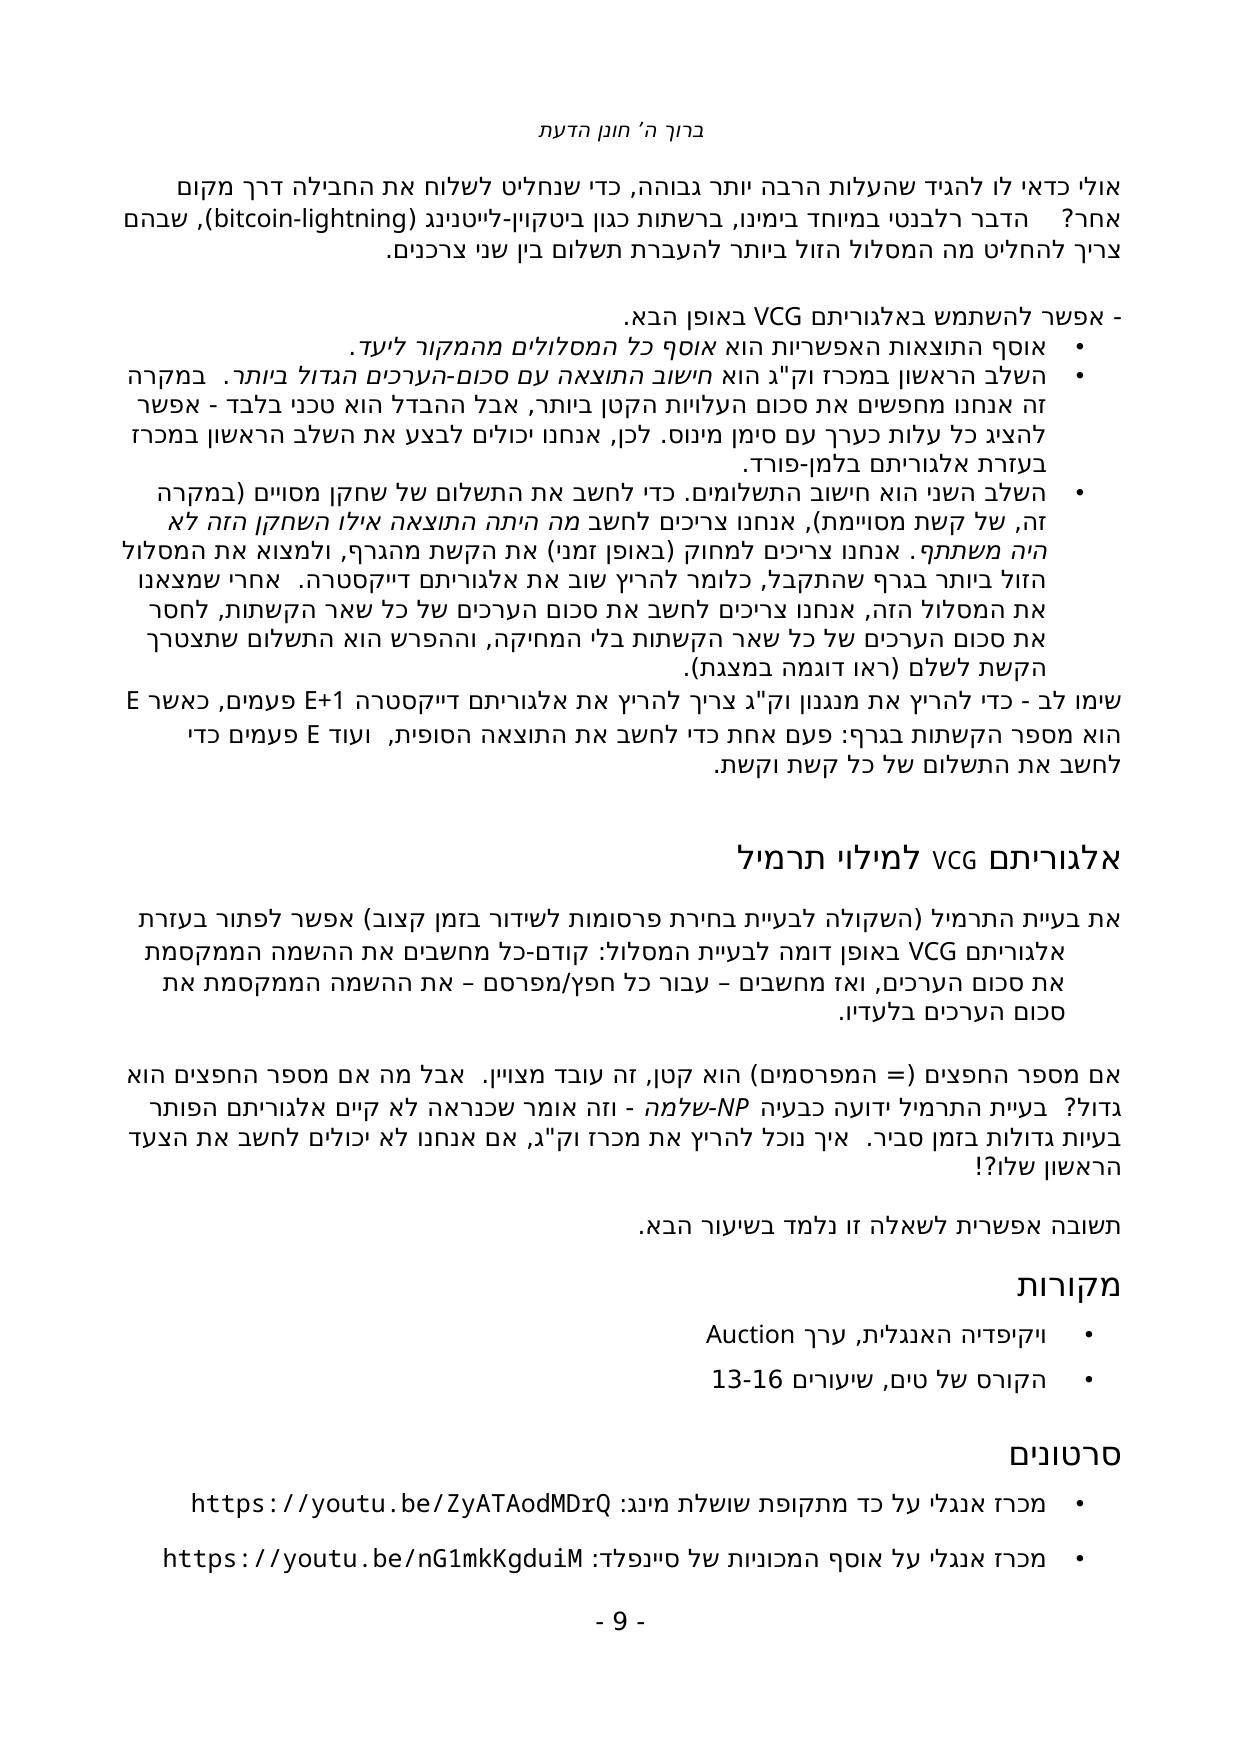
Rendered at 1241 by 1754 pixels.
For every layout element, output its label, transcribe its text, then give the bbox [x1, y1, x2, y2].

subtitle אלגוריתם VCG למילוי תרמיל [118, 839, 1122, 878]
list מכרז אנגלי על אוסף המכוניות של סיינפלד: https://youtu.be/nG1mkKgduiM [118, 1541, 1084, 1575]
text שימו לב - כדי להריץ את מנגנון וק"ג צריך להריץ את אלגוריתם דייקסטרה E+1 פעמים, כאשר E הוא מספר הקשתות בגרף: פעם אחת כדי לחשב את התוצאה הסופית, ועוד E פעמים כדי לחשב את התשלום של כל קשת וקשת. [118, 682, 1122, 780]
list מכרז אנגלי על כד מתקופת שושלת מינג: https://youtu.be/ZyATAodMDrQ [118, 1486, 1084, 1519]
list השלב הראשון במכרז וק"ג הוא חישוב התוצאה עם סכום-הערכים הגדול ביותר. במקרה זה אנחנו מחפשים את סכום העלויות הקטן ביותר, אבל ההבדל הוא טכני בלבד - אפשר להציג כל עלות כערך עם סימן מינוס. לכן, אנחנו יכולים לבצע את השלב הראשון במכרז בעזרת אלגוריתם בלמן-פורד. [118, 362, 1084, 478]
text - אפשר להשתמש באלגוריתם VCG באופן הבא. [118, 298, 1122, 332]
list ויקיפדיה האנגלית, ערך Auction [118, 1317, 1084, 1351]
text אבל מה אם כל קשת היא מחשב ששייך לאדם מסויים, ורק הבעלים יודע מה העלות שלה? אנחנו יכולים לשאול כל אחד מה העלות של העברת חבילה דרכו, אבל למה שיגיד את האמת? אולי כדאי לו להגיד שהעלות הרבה יותר גבוהה, כדי שנחליט לשלוח את החבילה דרך מקום אחר? הדבר רלבנטי במיוחד בימינו, ברשתות כגון ביטקוין-לייטנינג (bitcoin-lightning), שבהם צריך להחליט מה המסלול הזול ביותר להעברת תשלום בין שני צרכנים. [118, 172, 1122, 264]
subtitle מקורות [118, 1265, 1122, 1304]
text אם מספר החפצים (= המפרסמים) הוא קטן, זה עובד מצויין. אבל מה אם מספר החפצים הוא גדול? בעיית התרמיל ידועה כבעיה NP-שלמה - וזה אומר שכנראה לא קיים אלגוריתם הפותר בעיות גדולות בזמן סביר. איך נוכל להריץ את מכרז וק"ג, אם אנחנו לא יכולים לחשב את הצעד הראשון שלו?! [118, 1060, 1122, 1182]
list השלב השני הוא חישוב התשלומים. כדי לחשב את התשלום של שחקן מסויים (במקרה זה, של קשת מסויימת), אנחנו צריכים לחשב מה היתה התוצאה אילו השחקן הזה לא היה משתתף. אנחנו צריכים למחוק (באופן זמני) את הקשת מהגרף, ולמצוא את המסלול הזול ביותר בגרף שהתקבל, כלומר להריץ שוב את אלגוריתם דייקסטרה. אחרי שמצאנו את המסלול הזה, אנחנו צריכים לחשב את סכום הערכים של כל שאר הקשתות, לחסר את סכום הערכים של כל שאר הקשתות בלי המחיקה, וההפרש הוא התשלום שתצטרך הקשת לשלם (ראו דוגמה במצגת). [118, 478, 1084, 682]
list הקורס של טים, שיעורים 13-16 [118, 1365, 1084, 1394]
subtitle סרטונים [118, 1434, 1122, 1473]
text את בעיית התרמיל (השקולה לבעיית בחירת פרסומות לשידור בזמן קצוב) אפשר לפתור בעזרת אלגוריתם VCG באופן דומה לבעיית המסלול: קודם-כל מחשבים את ההשמה הממקסמת את סכום הערכים, ואז מחשבים – עבור כל חפץ/מפרסם – את ההשמה הממקסמת את סכום הערכים בלעדיו. [118, 904, 1122, 1026]
list אוסף התוצאות האפשריות הוא אוסף כל המסלולים מהמקור ליעד. [118, 332, 1084, 362]
text תשובה אפשרית לשאלה זו נלמד בשיעור הבא. [118, 1211, 1122, 1240]
